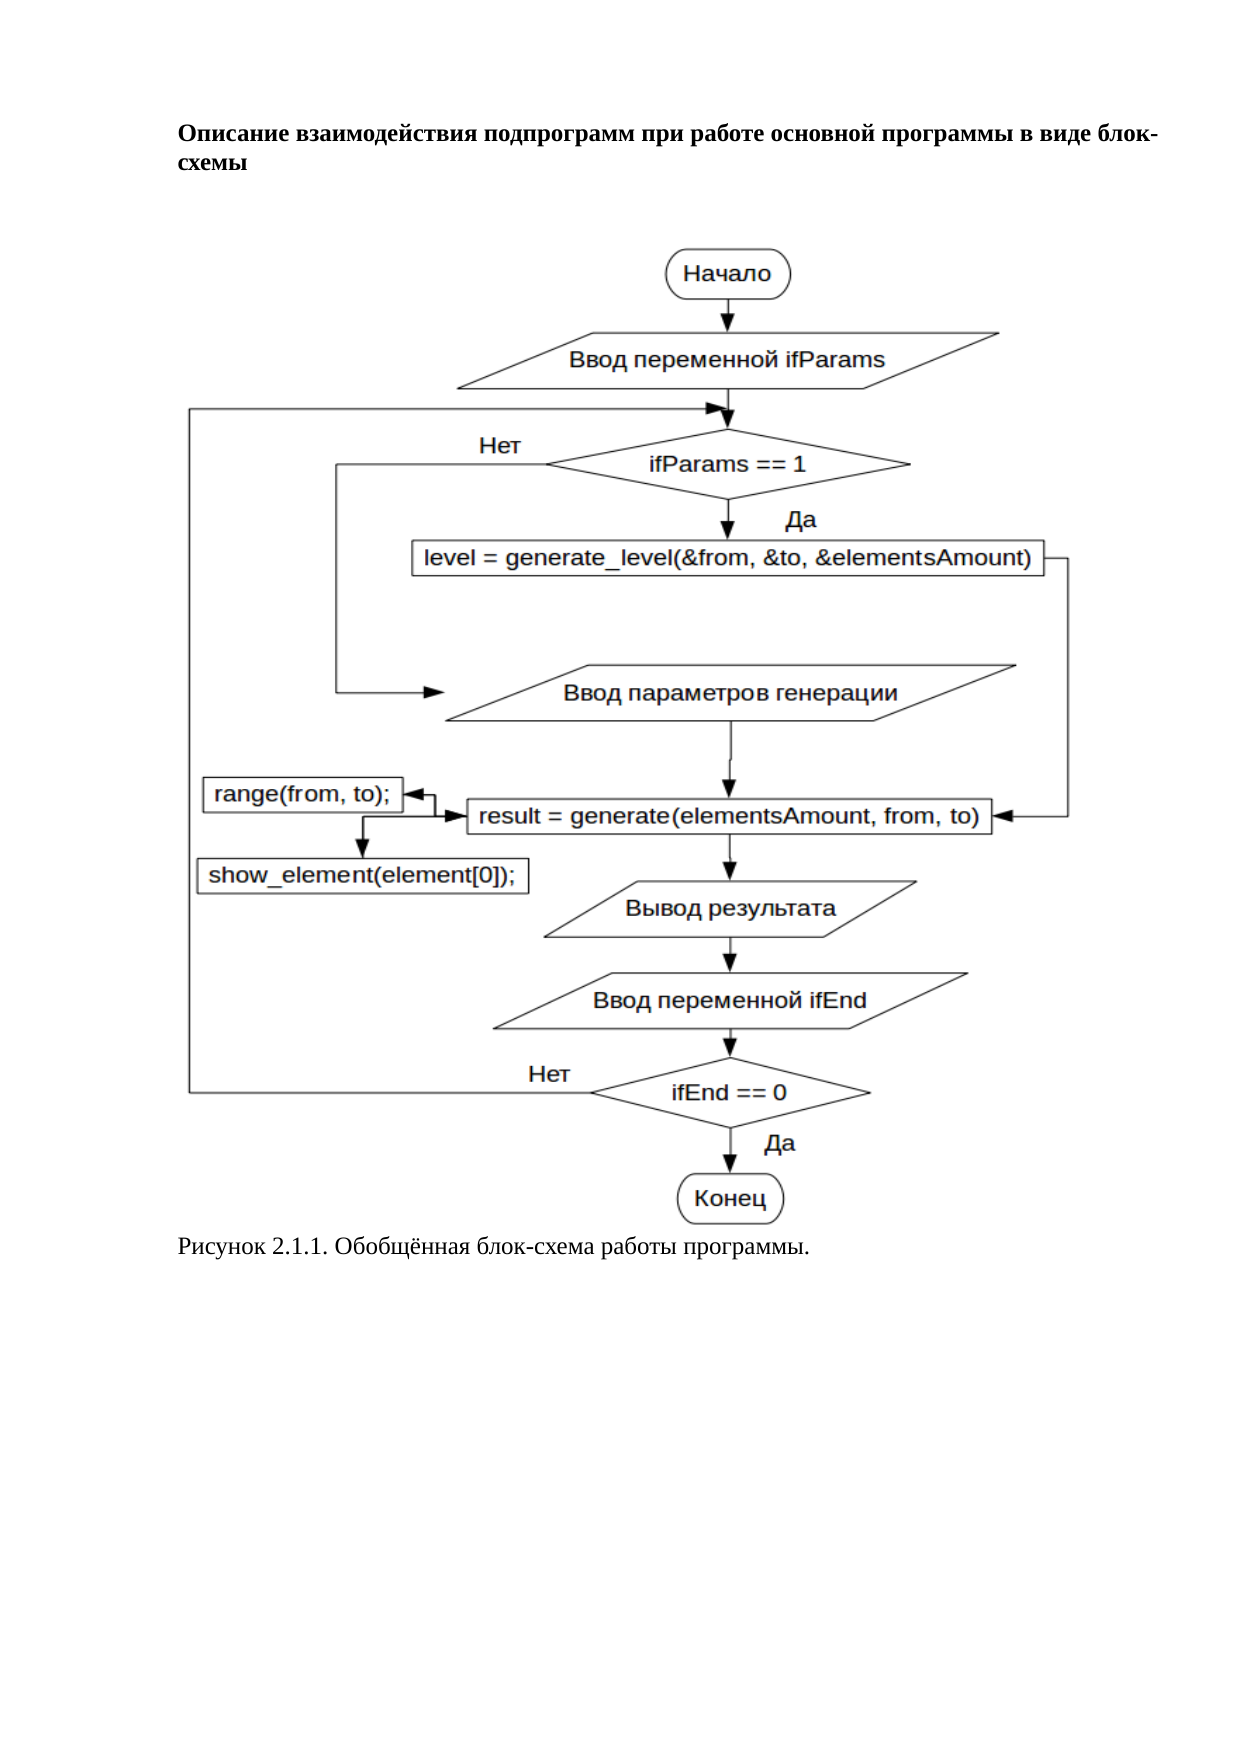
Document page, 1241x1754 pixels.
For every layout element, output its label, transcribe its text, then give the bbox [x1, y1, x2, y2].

picture [182, 237, 1077, 1232]
text Описание взаимодействия подпрограмм при работе основной программы в виде блок-схемы [177, 118, 1181, 176]
text Рисунок 2.1.1. Обобщённая блок-схема работы программы. [177, 222, 1181, 1260]
